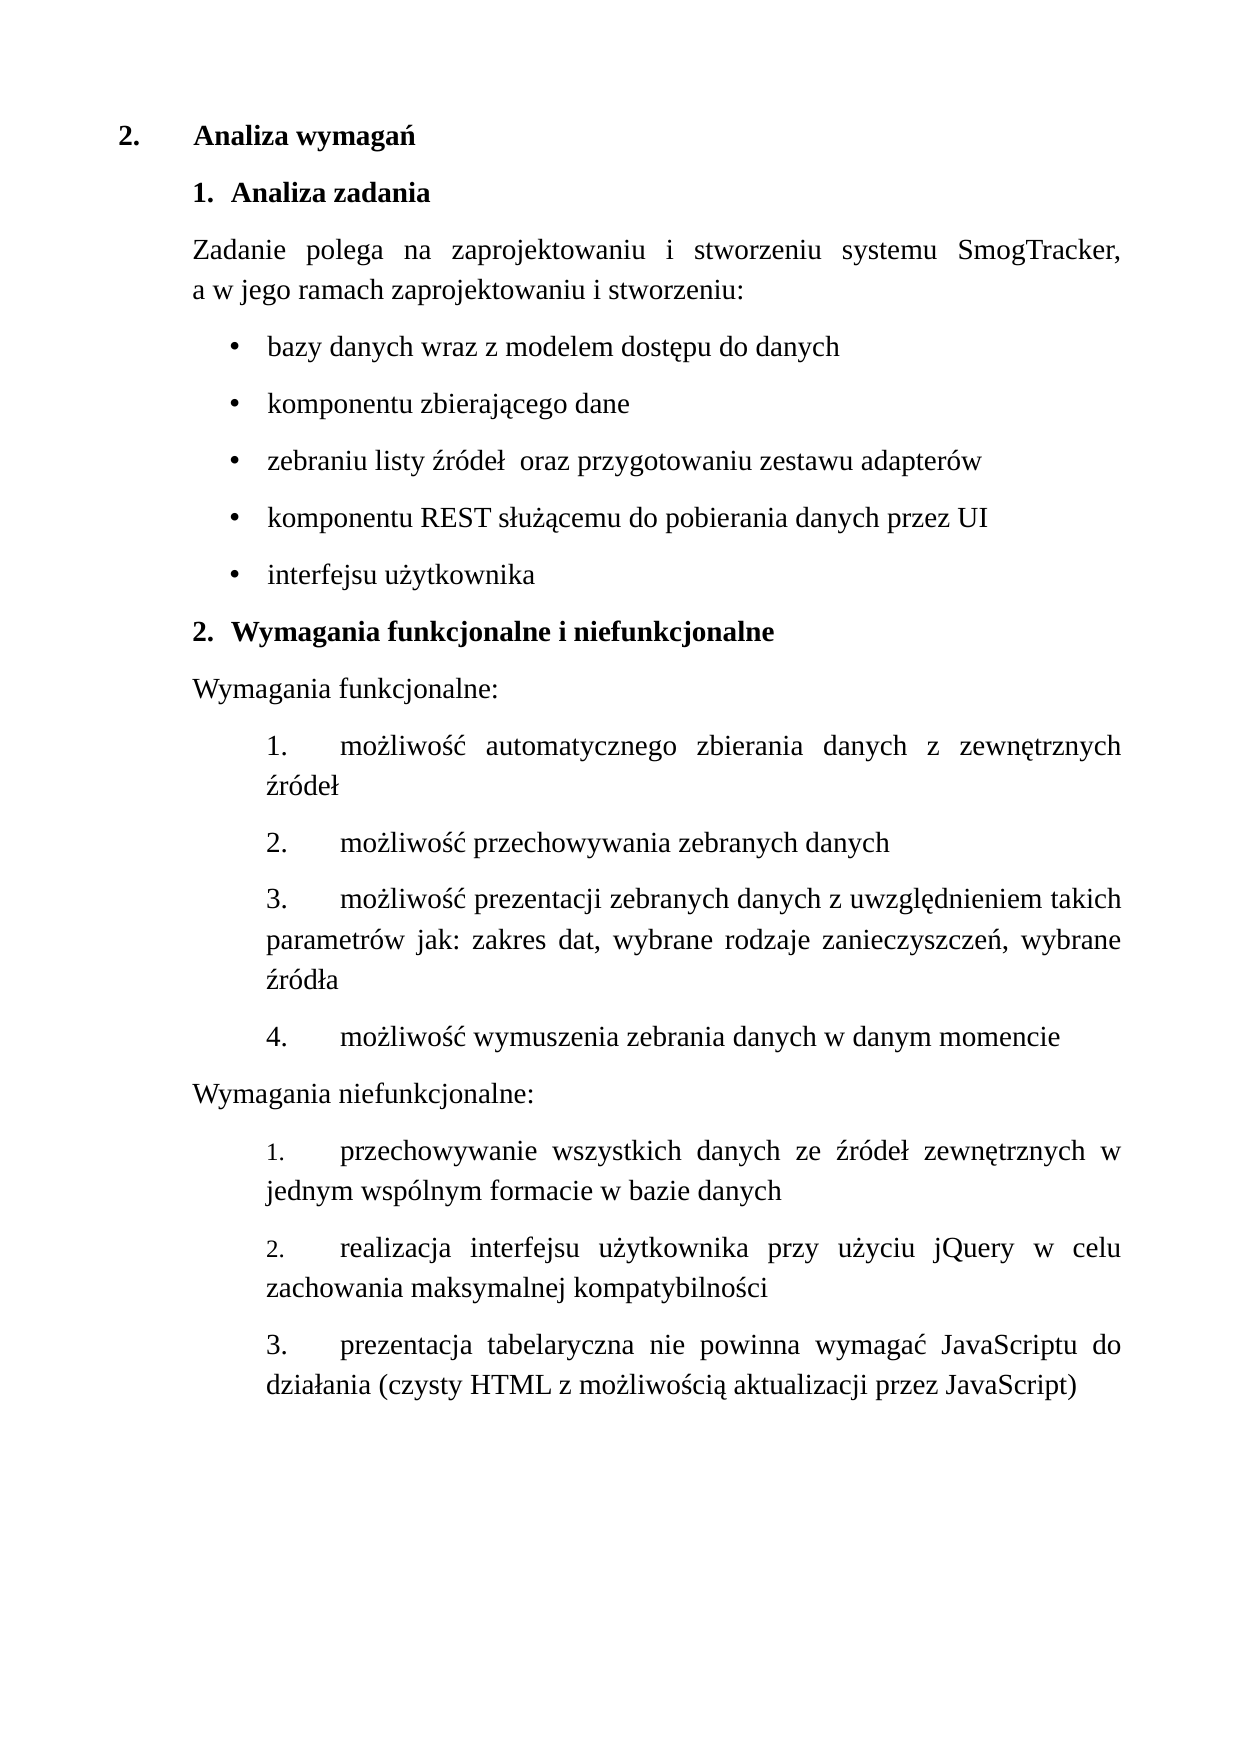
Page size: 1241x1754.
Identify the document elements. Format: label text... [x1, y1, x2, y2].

list realizacja interfejsu użytkownika przy użyciu jQuery w celu zachowania maksymalnej kompatybilności [266, 1230, 1122, 1303]
list Analiza wymagań [118, 118, 1122, 152]
list możliwość prezentacji zebranych danych z uwzględnieniem takich parametrów jak: zakres dat, wybrane rodzaje zanieczyszczeń, wybrane źródła [266, 882, 1122, 996]
list interfejsu użytkownika [229, 557, 1122, 591]
list możliwość automatycznego zbierania danych z zewnętrznych źródeł [266, 728, 1122, 801]
list Wymagania funkcjonalne i niefunkcjonalne [192, 614, 1122, 647]
list Wymagania niefunkcjonalne: [192, 1076, 1122, 1109]
list komponentu REST służącemu do pobierania danych przez UI [229, 500, 1122, 533]
list komponentu zbierającego dane [229, 386, 1122, 419]
list Wymagania funkcjonalne: [192, 671, 1122, 704]
list możliwość wymuszenia zebrania danych w danym momencie [266, 1019, 1122, 1052]
list przechowywanie wszystkich danych ze źródeł zewnętrznych w jednym wspólnym formacie w bazie danych [266, 1133, 1122, 1206]
list zebraniu listy źródeł oraz przygotowaniu zestawu adapterów [229, 443, 1122, 477]
list bazy danych wraz z modelem dostępu do danych [229, 329, 1122, 363]
text Zadanie polega na zaprojektowaniu i stworzeniu systemu SmogTracker, a w jego ramach zaprojektowaniu i stworzeniu: [192, 232, 1122, 306]
list prezentacja tabelaryczna nie powinna wymagać JavaScriptu do działania (czysty HTML z możliwością aktualizacji przez JavaScript) [266, 1327, 1122, 1401]
list możliwość przechowywania zebranych danych [266, 825, 1122, 858]
list Analiza zadania [192, 175, 1122, 208]
